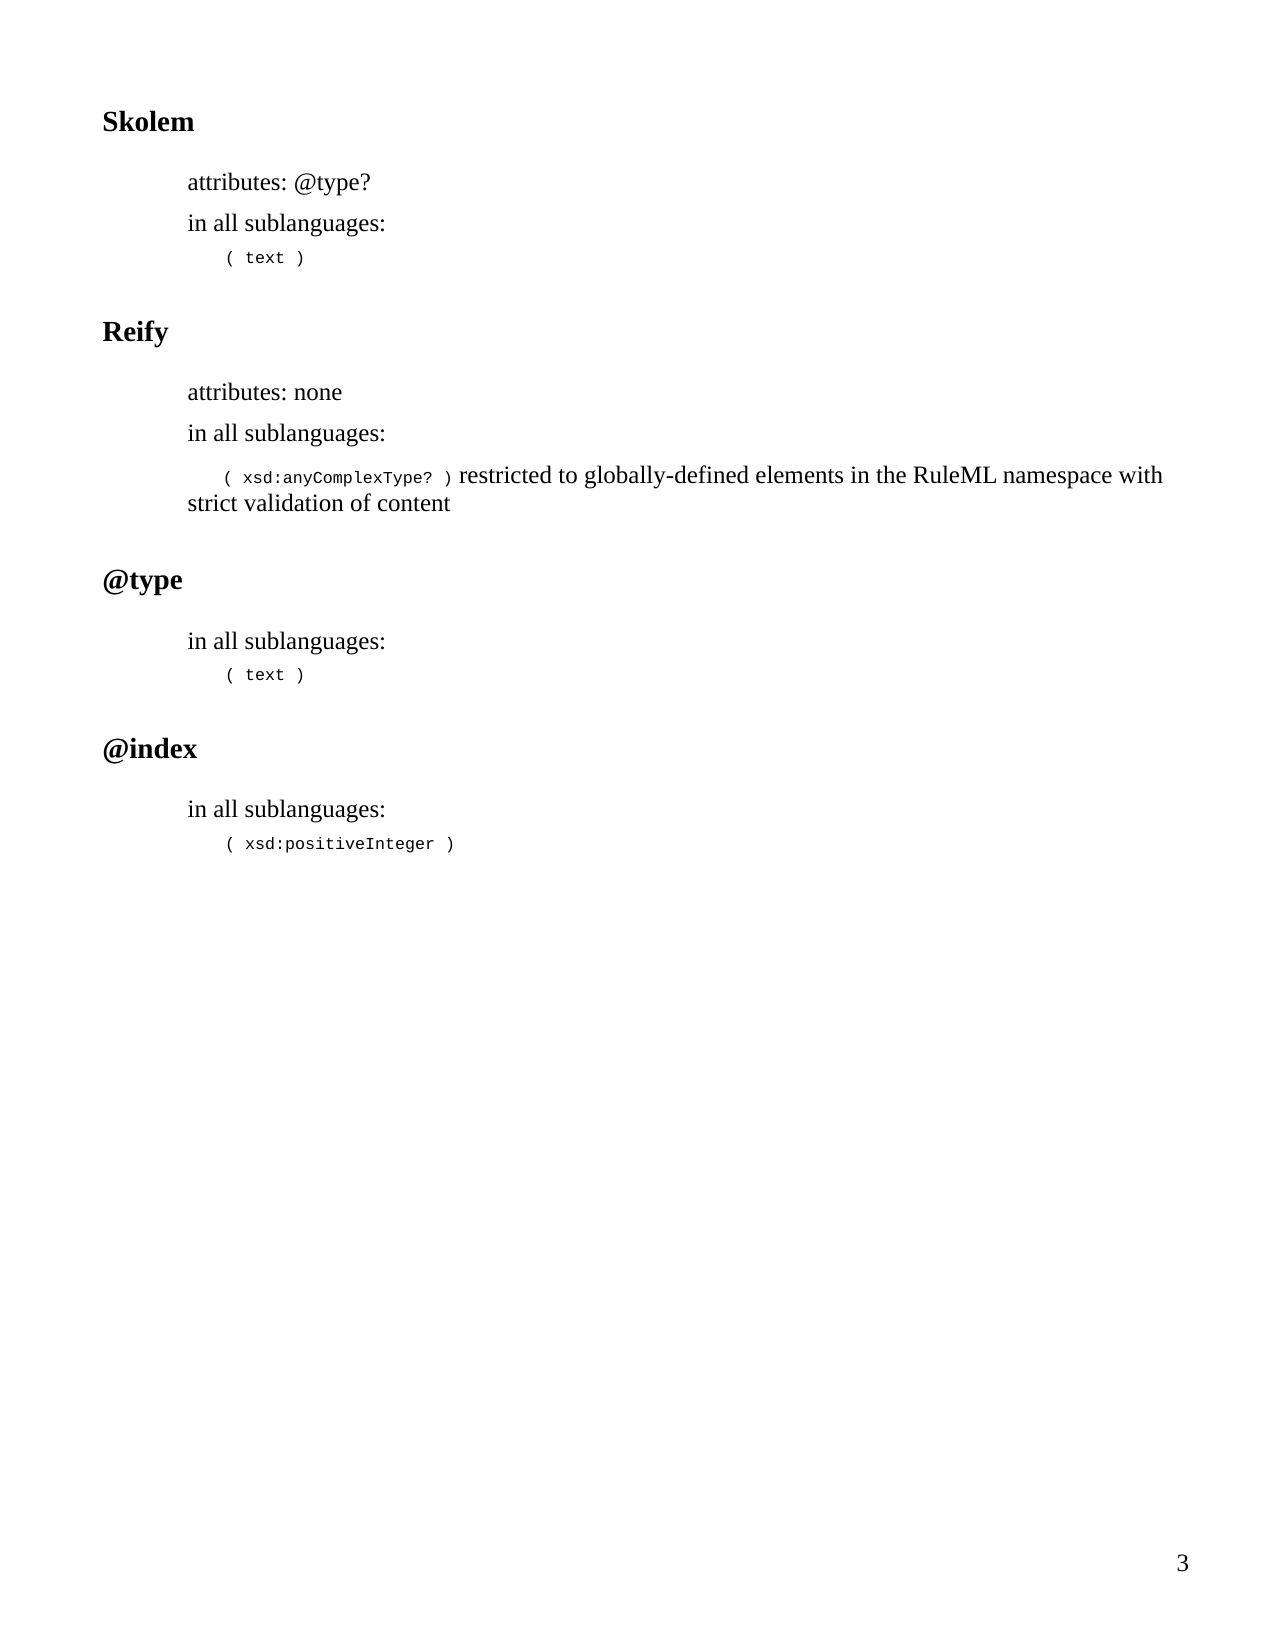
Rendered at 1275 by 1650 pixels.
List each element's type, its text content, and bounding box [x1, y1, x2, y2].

subtitle @type [102, 562, 1200, 596]
text attributes: none [187, 377, 1200, 406]
text in all sublanguages: [187, 794, 1200, 823]
text attributes: @type? [187, 167, 1200, 196]
text in all sublanguages: [187, 626, 1200, 654]
text in all sublanguages: [187, 208, 1200, 237]
text in all sublanguages: [187, 418, 1200, 447]
subtitle Reify [102, 314, 1200, 347]
text ( xsd:anyComplexType? ) restricted to globally-defined elements in the RuleML namespace with strict validation of content [187, 460, 1200, 517]
text ( text ) [225, 667, 1200, 686]
text ( xsd:positiveInteger ) [225, 836, 1200, 854]
subtitle @index [102, 731, 1200, 764]
text ( text ) [225, 250, 1200, 269]
subtitle Skolem [102, 104, 1200, 137]
